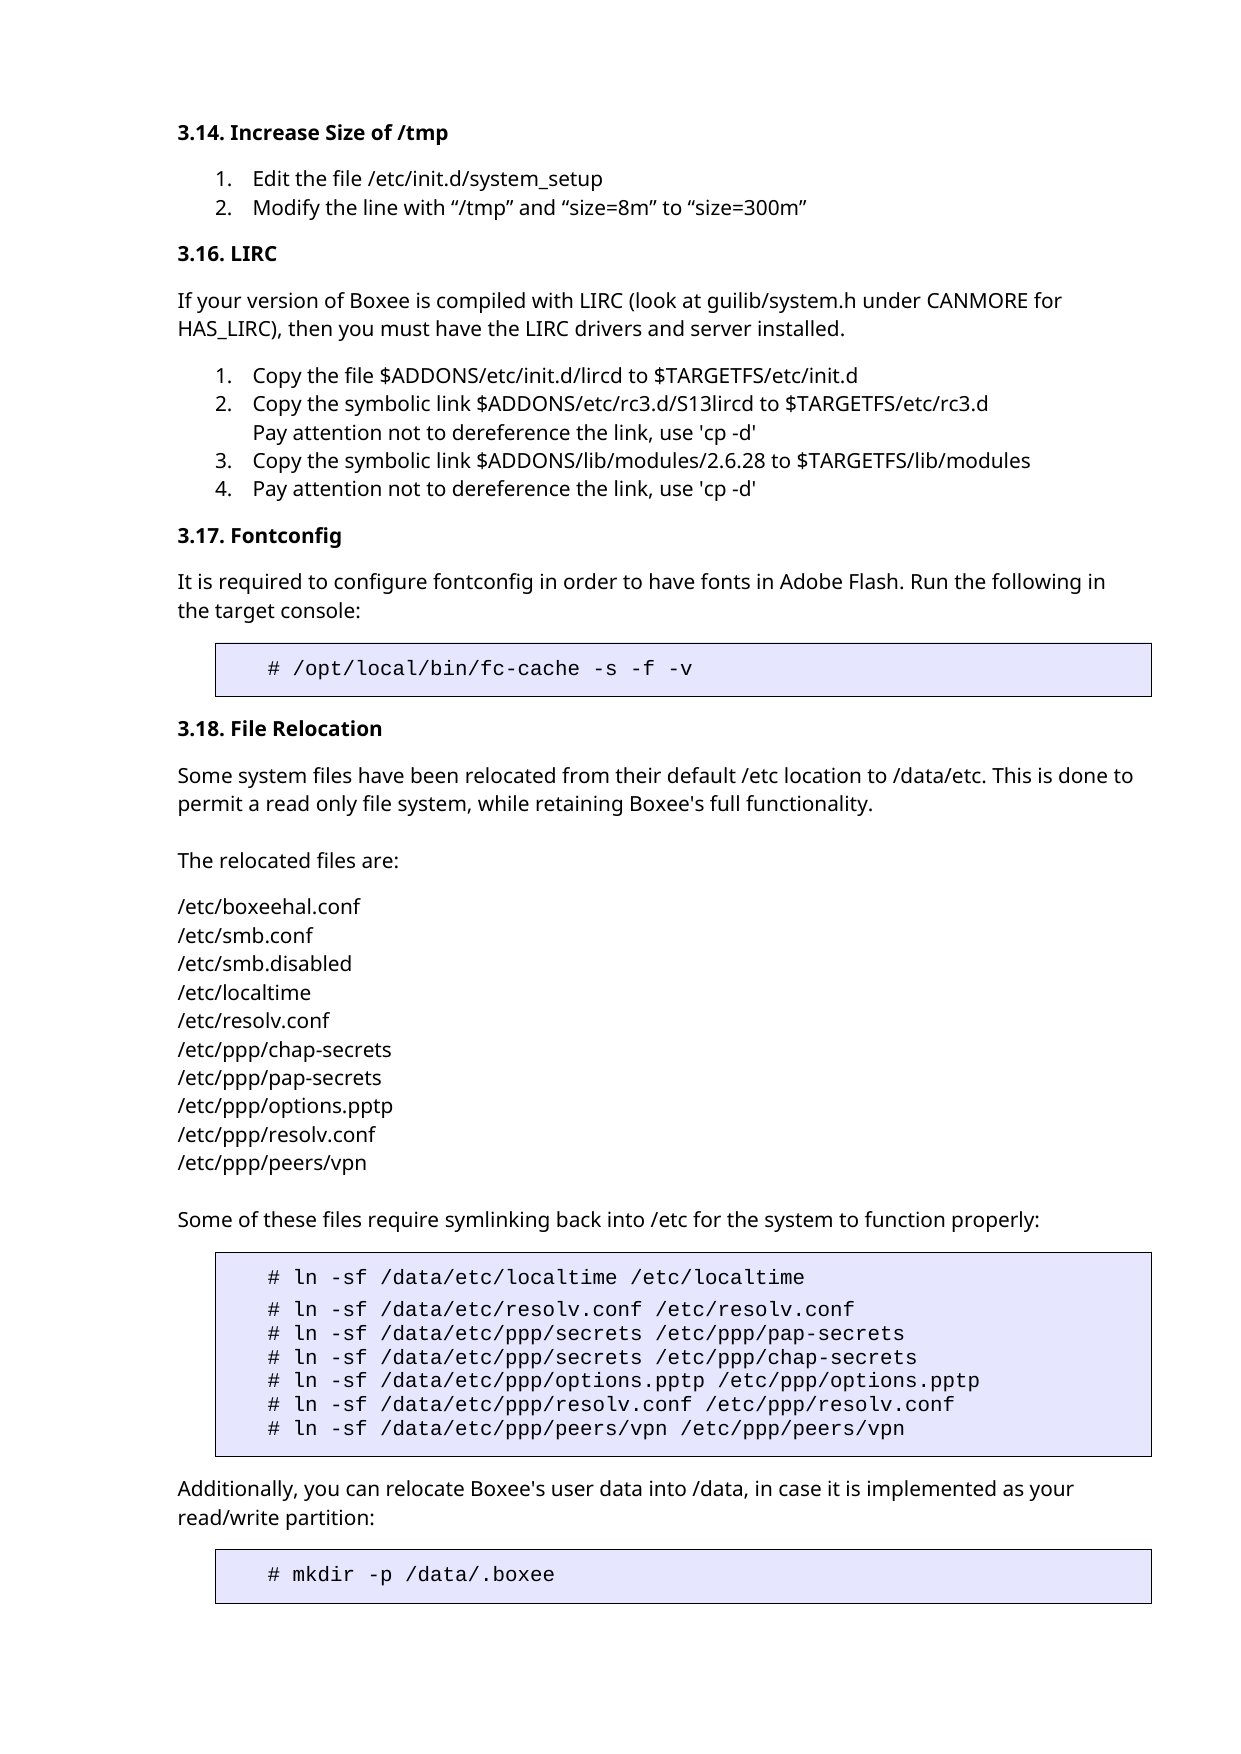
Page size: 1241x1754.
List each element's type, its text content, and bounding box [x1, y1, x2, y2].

subtitle Additionally, you can relocate Boxee's user data into /data, in case it is implemented as your read/write partition: [177, 1474, 1142, 1531]
subtitle Some system files have been relocated from their default /etc location to /data/etc. This is done to permit a read only file system, while retaining Boxee's full functionality. The relocated files are: [177, 761, 1142, 874]
list # mkdir -p /data/.boxee [216, 1550, 1151, 1603]
subtitle 3.18. File Relocation [383, 714, 1142, 743]
subtitle 3.14. Increase Size of /tmp [448, 118, 1142, 147]
list Edit the file /etc/init.d/system_setup [215, 164, 1152, 193]
list Copy the file $ADDONS/etc/init.d/lircd to $TARGETFS/etc/init.d [858, 361, 1152, 389]
subtitle 3.17. Fontconfig [342, 521, 1142, 549]
list # ln -sf /data/etc/localtime /etc/localtime [216, 1253, 1151, 1284]
subtitle It is required to configure fontconfig in order to have fonts in Adobe Flash. Run the following in the target console: [177, 567, 1142, 624]
list # ln -sf /data/etc/resolv.conf /etc/resolv.conf # ln -sf /data/etc/ppp/secrets /etc/ppp/pap-secrets # ln -sf /data/etc/ppp/secrets /etc/ppp/chap-secrets # ln -sf /data/etc/ppp/options.pptp /etc/ppp/options.pptp # ln -sf /data/etc/ppp/resolv.conf /etc/ppp/resolv.conf # ln -sf /data/etc/ppp/peers/vpn /etc/ppp/peers/vpn [216, 1284, 1151, 1456]
subtitle 3.16. LIRC [177, 239, 1142, 268]
list Pay attention not to dereference the link, use 'cp -d' [215, 474, 1152, 503]
list # /opt/local/bin/fc-cache -s -f -v [216, 644, 1151, 696]
subtitle /etc/boxeehal.conf /etc/smb.conf /etc/smb.disabled /etc/localtime /etc/resolv.conf /etc/ppp/chap-secrets /etc/ppp/pap-secrets /etc/ppp/options.pptp /etc/ppp/resolv.conf /etc/ppp/peers/vpn Some of these files require symlinking back into /etc for the system to function properly: [177, 892, 1142, 1234]
list Copy the symbolic link $ADDONS/lib/modules/2.6.28 to $TARGETFS/lib/modules [1031, 446, 1152, 474]
list Modify the line with “/tmp” and “size=8m” to “size=300m” [812, 193, 1152, 221]
list Copy the symbolic link $ADDONS/etc/rc3.d/S13lircd to $TARGETFS/etc/rc3.d Pay attention not to dereference the link, use 'cp -d' [756, 389, 1152, 446]
subtitle If your version of Boxee is compiled with LIRC (look at guilib/system.h under CANMORE for HAS_LIRC), then you must have the LIRC drivers and server installed. [846, 286, 1142, 343]
